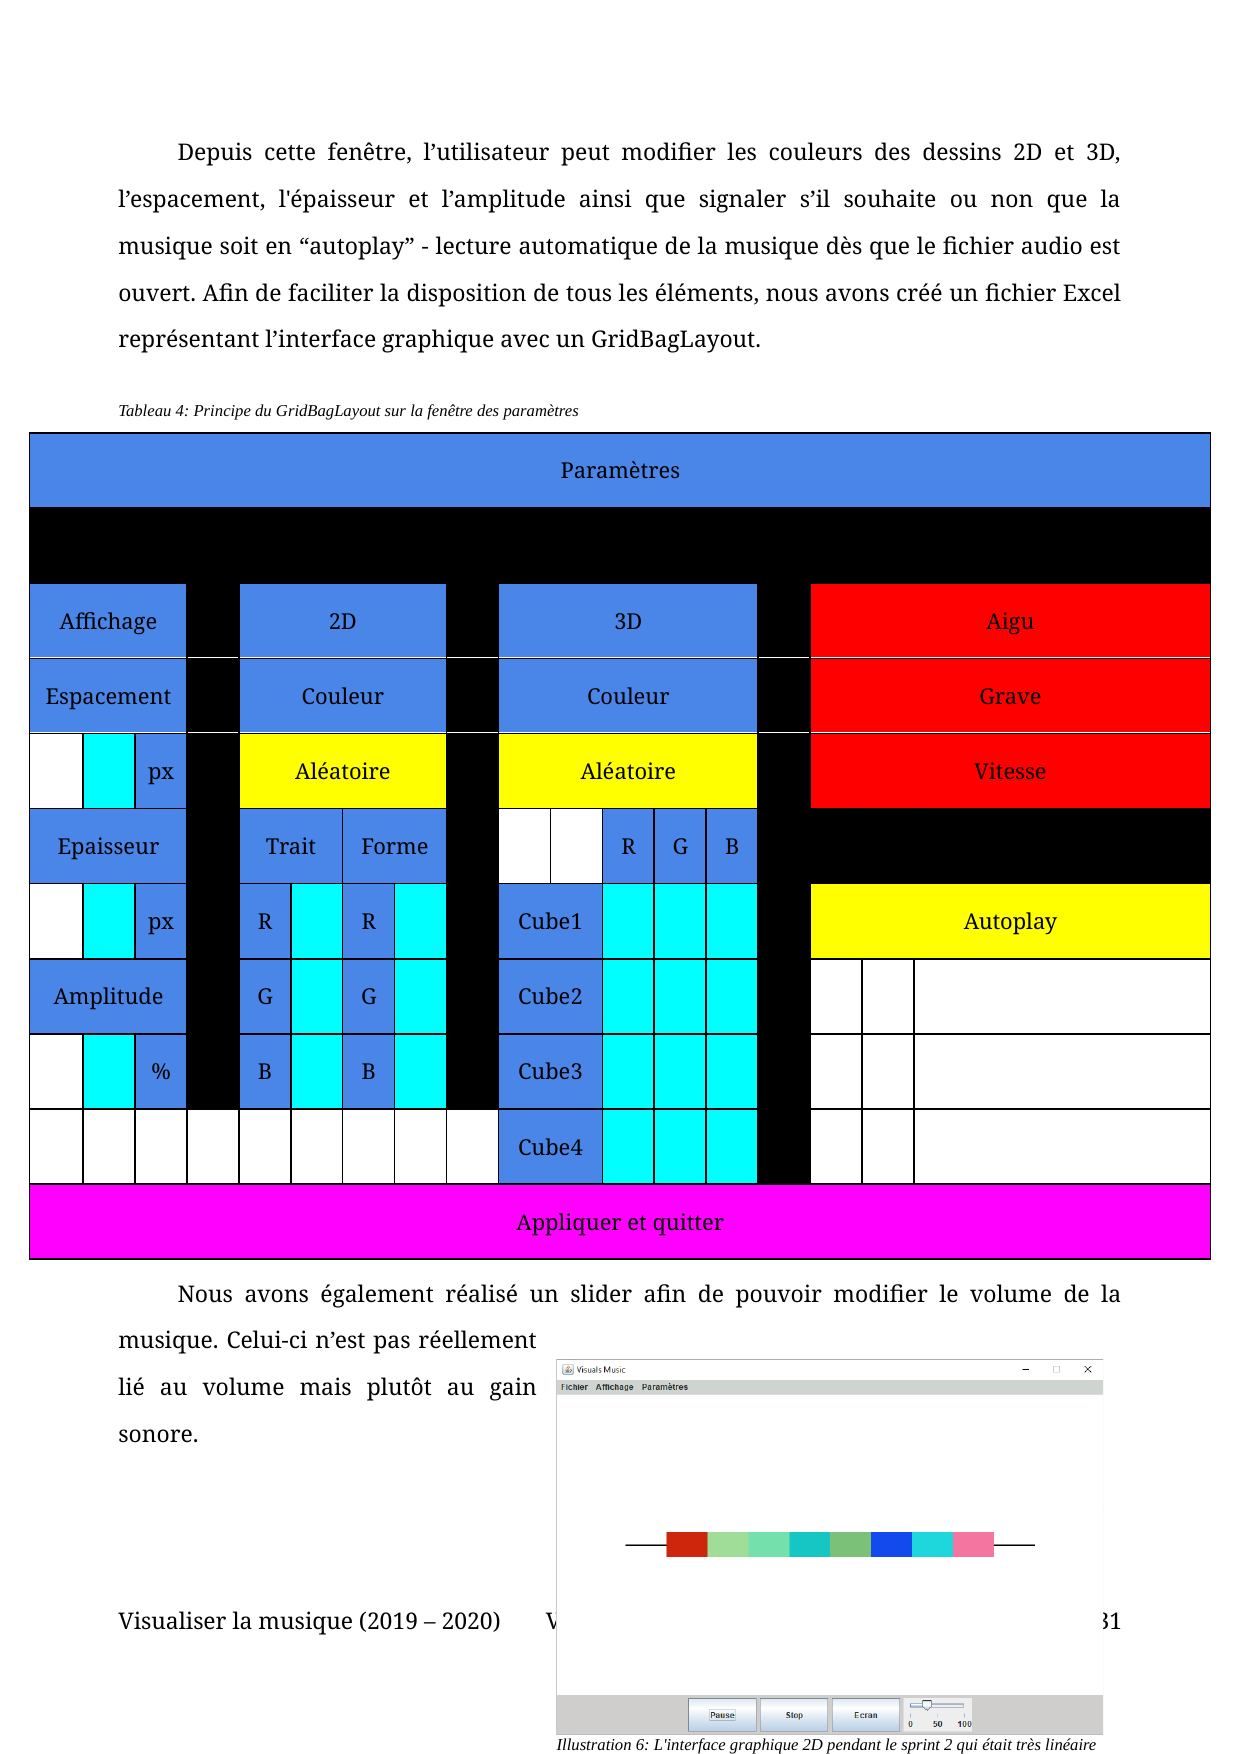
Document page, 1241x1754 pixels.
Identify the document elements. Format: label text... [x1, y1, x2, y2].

table_cell [188, 734, 238, 808]
table_cell [447, 509, 498, 582]
table_cell [84, 1110, 134, 1183]
table_cell [811, 1035, 861, 1108]
table_cell [240, 1110, 290, 1183]
picture [556, 1359, 1104, 1735]
table_cell [707, 509, 757, 582]
table_cell [84, 734, 134, 808]
table_cell [655, 1035, 705, 1108]
table_cell [188, 509, 238, 582]
table_cell Espacement [30, 659, 186, 732]
table_cell R [240, 884, 290, 958]
table_cell Cube2 [499, 960, 602, 1033]
text Depuis cette fenêtre, l’utilisateur peut modifier les couleurs des dessins 2D et 3D, l’espacement, l'épaisseur et l’amplitude ainsi que signaler s’il souhaite ou non que la musique soit en “autoplay” - lecture automatique de la musique dès que le fichier audio est ouvert. Afin de faciliter la disposition de tous les éléments, nous avons créé un fichier Excel représentant l’interface graphique avec un GridBagLayout. [118, 136, 1122, 354]
table_cell [655, 1110, 705, 1183]
table_cell Forme [343, 809, 446, 883]
table_cell [84, 509, 134, 582]
table_cell Trait [240, 809, 342, 883]
table_cell [551, 809, 602, 883]
table_cell [863, 960, 913, 1033]
table_cell Aléatoire [499, 734, 757, 808]
table_cell [863, 809, 913, 883]
table_cell Epaisseur [30, 809, 186, 883]
table_cell [811, 509, 861, 582]
table_cell [136, 1110, 186, 1183]
table_cell [707, 960, 757, 1033]
table_cell [499, 509, 550, 582]
table_cell Vitesse [811, 734, 1210, 808]
table_cell [863, 1110, 913, 1183]
table_cell R [603, 809, 653, 883]
table_cell [292, 509, 342, 582]
table_cell 3D [499, 584, 757, 657]
table_cell [655, 884, 705, 958]
table_cell [292, 1035, 342, 1108]
table_cell [655, 509, 705, 582]
table_cell [188, 1035, 238, 1108]
table_cell 2D [240, 584, 446, 657]
table_cell G [343, 960, 394, 1033]
table_cell [603, 1110, 653, 1183]
table_cell [915, 509, 1210, 582]
table_cell [447, 960, 498, 1033]
table_cell Aigu [811, 584, 1210, 657]
table_cell [30, 1035, 82, 1108]
table_cell [759, 1035, 809, 1108]
table_cell [759, 960, 809, 1033]
table_cell [759, 659, 809, 732]
table_cell % [136, 1035, 186, 1108]
table_cell [395, 509, 446, 582]
table_cell [84, 884, 134, 958]
table_cell [292, 884, 342, 958]
table_cell Cube4 [499, 1110, 602, 1183]
table_cell [759, 884, 809, 958]
table_cell [447, 884, 498, 958]
table_header Paramètres [30, 434, 1210, 507]
table_cell [188, 960, 238, 1033]
table_cell [30, 884, 82, 958]
table_cell [395, 1110, 446, 1183]
table_cell [188, 584, 238, 657]
table_cell Aléatoire [240, 734, 446, 808]
table_cell [551, 509, 602, 582]
table_cell [240, 509, 290, 582]
table_cell [603, 884, 653, 958]
table_cell [759, 1110, 809, 1183]
table_cell Couleur [240, 659, 446, 732]
table_cell B [240, 1035, 290, 1108]
table_cell [863, 1035, 913, 1108]
table_cell Autoplay [811, 884, 1210, 958]
table_cell [447, 1110, 498, 1183]
table_cell [188, 659, 238, 732]
table_cell Cube1 [499, 884, 602, 958]
table_cell [707, 1110, 757, 1183]
table_cell [707, 1035, 757, 1108]
table_cell G [655, 809, 705, 883]
table_cell Appliquer et quitter [30, 1185, 1210, 1258]
table_cell Cube3 [499, 1035, 602, 1108]
table_cell [447, 584, 498, 657]
table_cell [136, 509, 186, 582]
table_cell [655, 960, 705, 1033]
table_cell [30, 734, 82, 808]
table_cell Amplitude [30, 960, 186, 1033]
table_cell [343, 509, 394, 582]
table_cell [188, 1110, 238, 1183]
table_cell [30, 509, 82, 582]
table_cell [759, 509, 809, 582]
table_cell [915, 960, 1210, 1033]
table_cell [395, 884, 446, 958]
table_cell px [136, 884, 186, 958]
table_cell [499, 809, 550, 883]
text Illustration 6: L'interface graphique 2D pendant le sprint 2 qui était très linéaire [556, 1735, 1103, 1754]
table_cell [603, 960, 653, 1033]
table_cell [447, 659, 498, 732]
table_cell [447, 809, 498, 883]
table_cell [292, 960, 342, 1033]
table_cell [603, 1035, 653, 1108]
text Nous avons également réalisé un slider afin de pouvoir modifier le volume de la musique. Celui-ci n’est pas réellement lié au volume mais plutôt au gain sonore. [118, 1277, 1122, 1449]
table_cell B [707, 809, 757, 883]
table_cell [292, 1110, 342, 1183]
table_cell [343, 1110, 394, 1183]
table_cell [759, 734, 809, 808]
table_cell [811, 960, 861, 1033]
table_cell [395, 960, 446, 1033]
table_cell [811, 1110, 861, 1183]
table_cell px [136, 734, 186, 808]
table_cell [84, 1035, 134, 1108]
table_cell [915, 809, 1210, 883]
table_cell [915, 1110, 1210, 1183]
table_cell [603, 509, 653, 582]
table_cell [811, 809, 861, 883]
table_cell [759, 809, 809, 883]
table_cell [188, 884, 238, 958]
table_cell G [240, 960, 290, 1033]
table_cell [447, 1035, 498, 1108]
table_cell R [343, 884, 394, 958]
table_cell [447, 734, 498, 808]
table_cell [863, 509, 913, 582]
table_cell [915, 1035, 1210, 1108]
table_cell [759, 584, 809, 657]
table_cell Grave [811, 659, 1210, 732]
table_cell B [343, 1035, 394, 1108]
table_cell Couleur [499, 659, 757, 732]
table_cell [188, 809, 238, 883]
text Tableau 4: Principe du GridBagLayout sur la fenêtre des paramètres [118, 400, 1122, 419]
table_cell [395, 1035, 446, 1108]
table_cell Affichage [30, 584, 186, 657]
table_cell [707, 884, 757, 958]
table_cell [30, 1110, 82, 1183]
